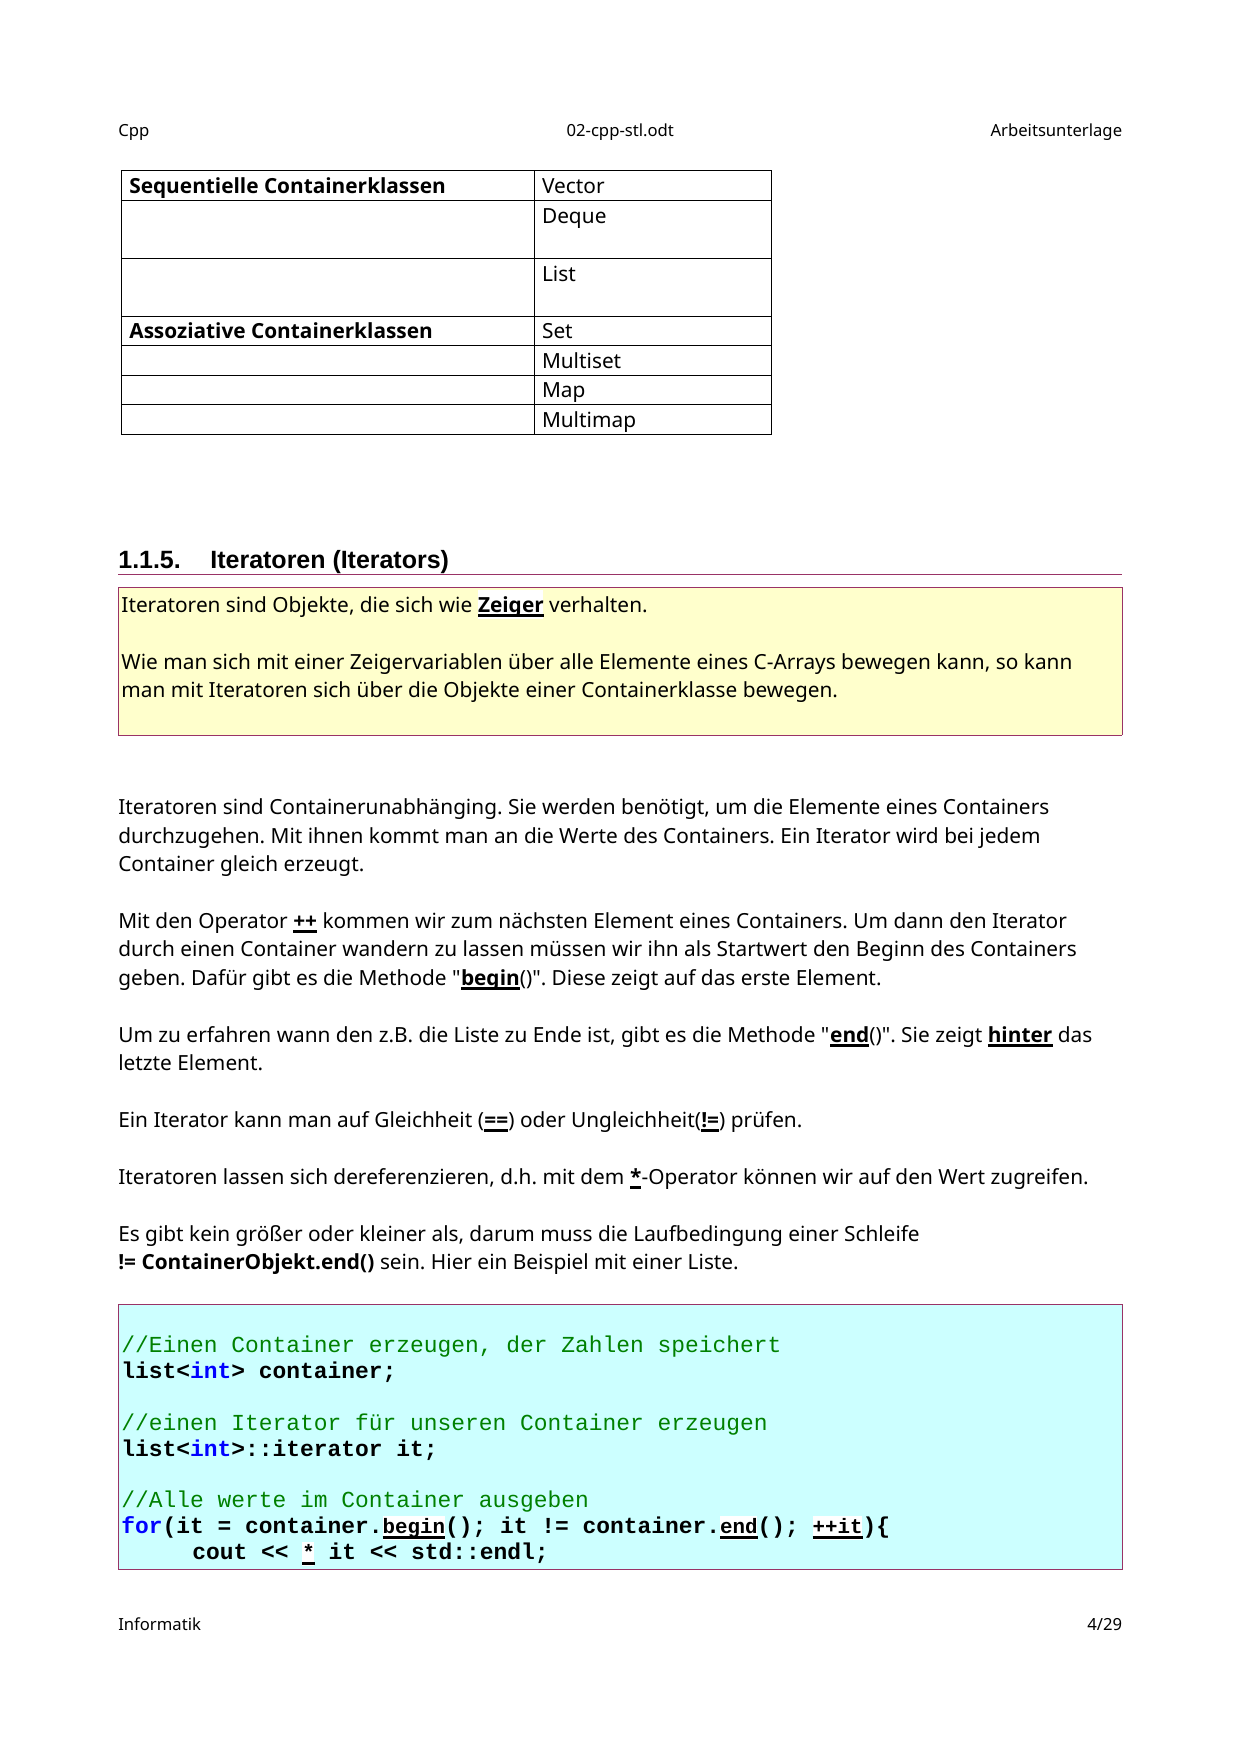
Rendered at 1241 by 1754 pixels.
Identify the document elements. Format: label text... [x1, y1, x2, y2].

text Iteratoren lassen sich dereferenzieren, d.h. mit dem *-Operator können wir auf den Wert zugreifen. [641, 1162, 1122, 1190]
text Es gibt kein größer oder kleiner als, darum muss die Laufbedingung einer Schleife != ContainerObjekt.end() sein. Hier ein Beispiel mit einer Liste. [118, 1219, 1122, 1276]
text Um zu erfahren wann den z.B. die Liste zu Ende ist, gibt es die Methode "end()". Sie zeigt hinter das letzte Element. [118, 1020, 1122, 1077]
table_cell List [535, 259, 771, 316]
text Ein Iterator kann man auf Gleichheit (==) oder Ungleichheit(!=) prüfen. [508, 1105, 701, 1133]
text Iteratoren sind Objekte, die sich wie Zeiger verhalten. [119, 588, 1122, 616]
table_cell Assoziative Containerklassen [122, 317, 534, 345]
table_cell Map [535, 376, 771, 404]
table_cell Multiset [535, 346, 771, 374]
text Wie man sich mit einer Zeigervariablen über alle Elemente eines C-Arrays bewegen kann, so kann man mit Iteratoren sich über die Objekte einer Containerklasse bewegen. [119, 644, 1122, 701]
table_cell [122, 201, 534, 258]
text Iteratoren lassen sich dereferenzieren, d.h. mit dem *-Operator können wir auf den Wert zugreifen. [118, 1162, 630, 1190]
text Ein Iterator kann man auf Gleichheit (==) oder Ungleichheit(!=) prüfen. [118, 1105, 484, 1133]
subtitle Iteratoren (Iterators) [118, 545, 1122, 574]
table_cell Multimap [535, 405, 771, 433]
table_cell [122, 259, 534, 316]
table_header Sequentielle Containerklassen [122, 171, 534, 200]
text Iteratoren sind Containerunabhänging. Sie werden benötigt, um die Elemente eines Containers durchzugehen. Mit ihnen kommt man an die Werte des Containers. Ein Iterator wird bei jedem Container gleich erzeugt. [118, 792, 1122, 878]
table_cell [122, 376, 534, 404]
table_cell [122, 405, 534, 433]
table_cell Set [535, 317, 771, 345]
table_cell [122, 346, 534, 374]
table_cell Deque [535, 201, 771, 258]
text //Einen Container erzeugen, der Zahlen speichert list<int> container; //einen Iterator für unseren Container erzeugen list<int>::iterator it; //Alle werte im Container ausgeben for(it = container.begin(); it != container.end(); ++it){ cout << * it << std::endl; [119, 1330, 1122, 1569]
text Ein Iterator kann man auf Gleichheit (==) oder Ungleichheit(!=) prüfen. [719, 1105, 1122, 1133]
table_header Vector [535, 171, 771, 200]
text Mit den Operator ++ kommen wir zum nächsten Element eines Containers. Um dann den Iterator durch einen Container wandern zu lassen müssen wir ihn als Startwert den Beginn des Containers geben. Dafür gibt es die Methode "begin()". Diese zeigt auf das erste Element. [118, 906, 1122, 991]
